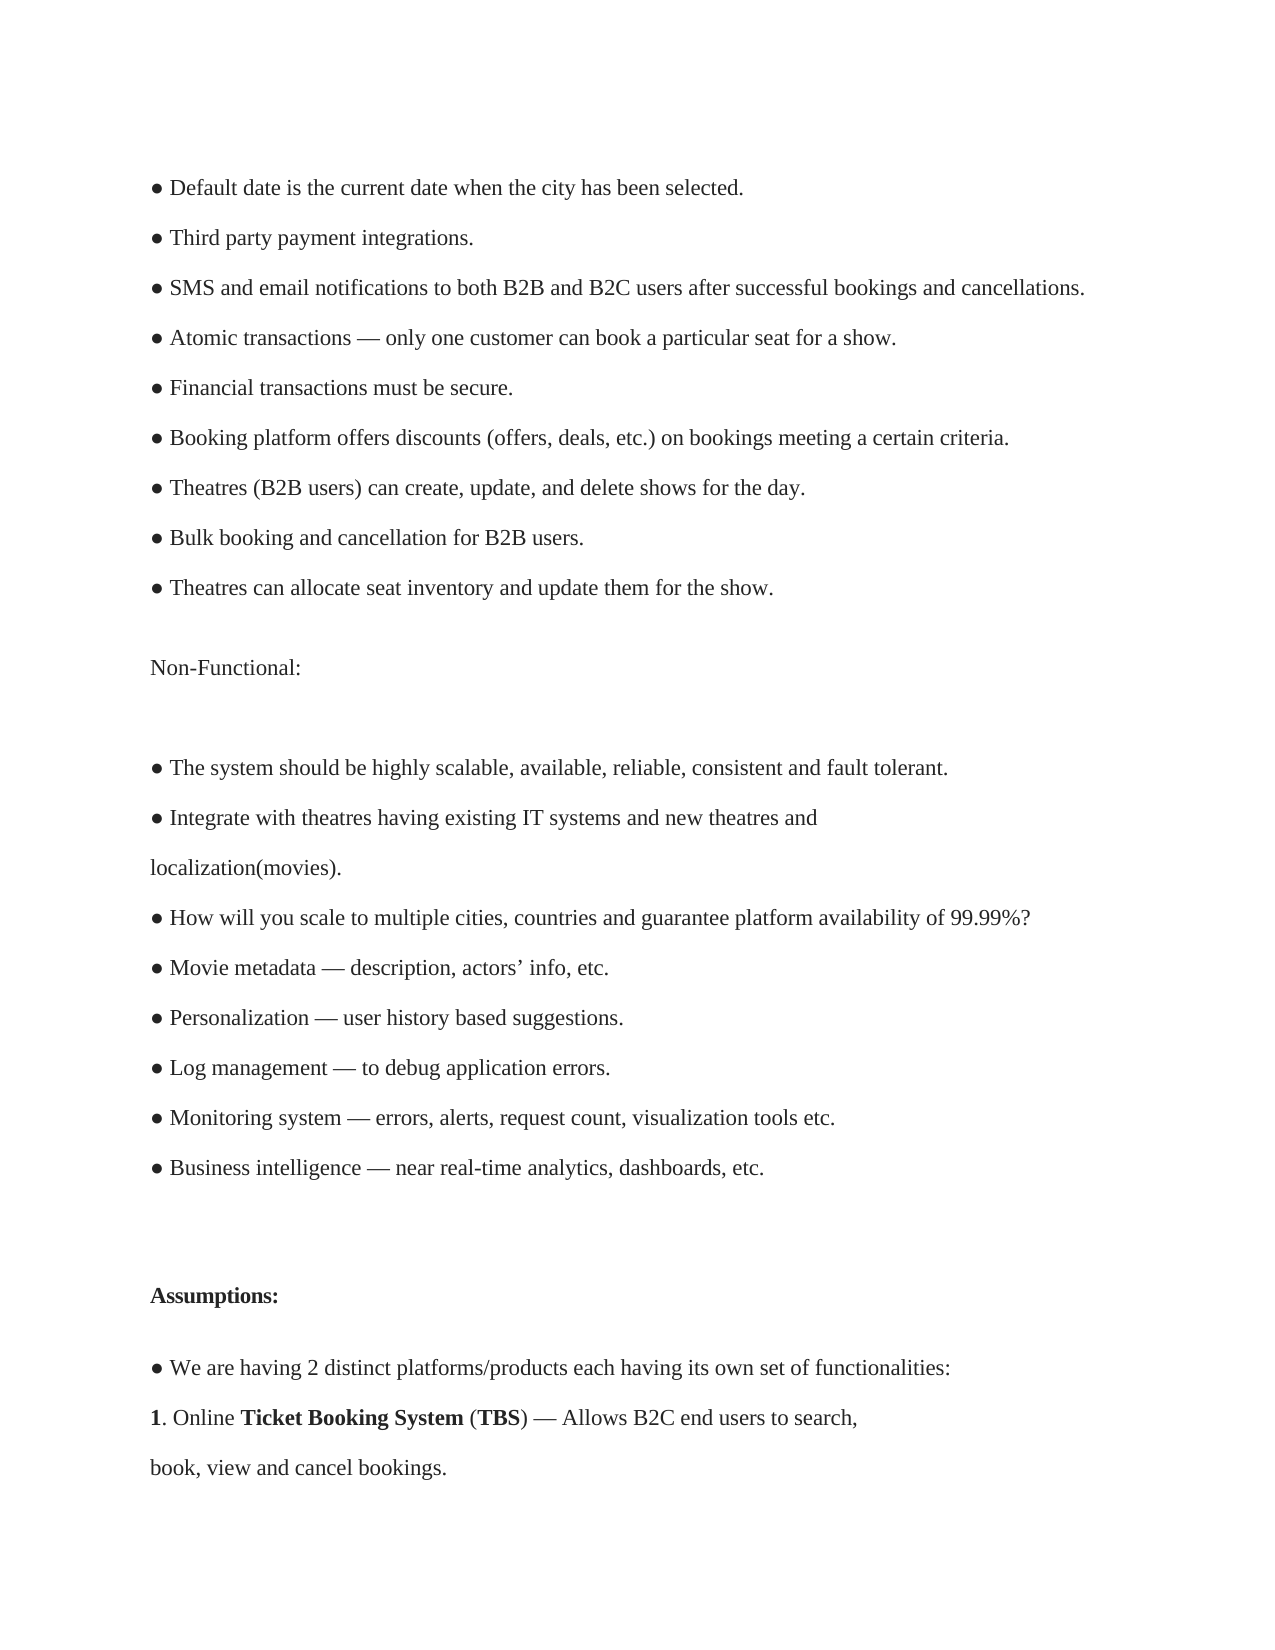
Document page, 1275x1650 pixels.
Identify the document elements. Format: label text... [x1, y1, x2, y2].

text ● We are having 2 distinct platforms/products each having its own set of functionalities: 1. Online Ticket Booking System (TBS) — Allows B2C end users to search, book, view and cancel bookings. [150, 1330, 1125, 1480]
text ● The system should be highly scalable, available, reliable, consistent and fault tolerant. ● Integrate with theatres having existing IT systems and new theatres and localization(movies). ● How will you scale to multiple cities, countries and guarantee platform availability of 99.99%? ● Movie metadata — description, actors’ info, etc. ● Personalization — user history based suggestions. ● Log management — to debug application errors. ● Monitoring system — errors, alerts, request count, visualization tools etc. ● Business intelligence — near real-time analytics, dashboards, etc. [150, 730, 1125, 1230]
text ● Default date is the current date when the city has been selected. ● Third party payment integrations. ● SMS and email notifications to both B2B and B2C users after successful bookings and cancellations. ● Atomic transactions — only one customer can book a particular seat for a show. ● Financial transactions must be secure. ● Booking platform offers discounts (offers, deals, etc.) on bookings meeting a certain criteria. ● Theatres (B2B users) can create, update, and delete shows for the day. ● Bulk booking and cancellation for B2B users. ● Theatres can allocate seat inventory and update them for the show. [150, 150, 1125, 600]
subtitle Non-Functional: [150, 643, 1125, 681]
subtitle Assumptions: [150, 1262, 1125, 1308]
